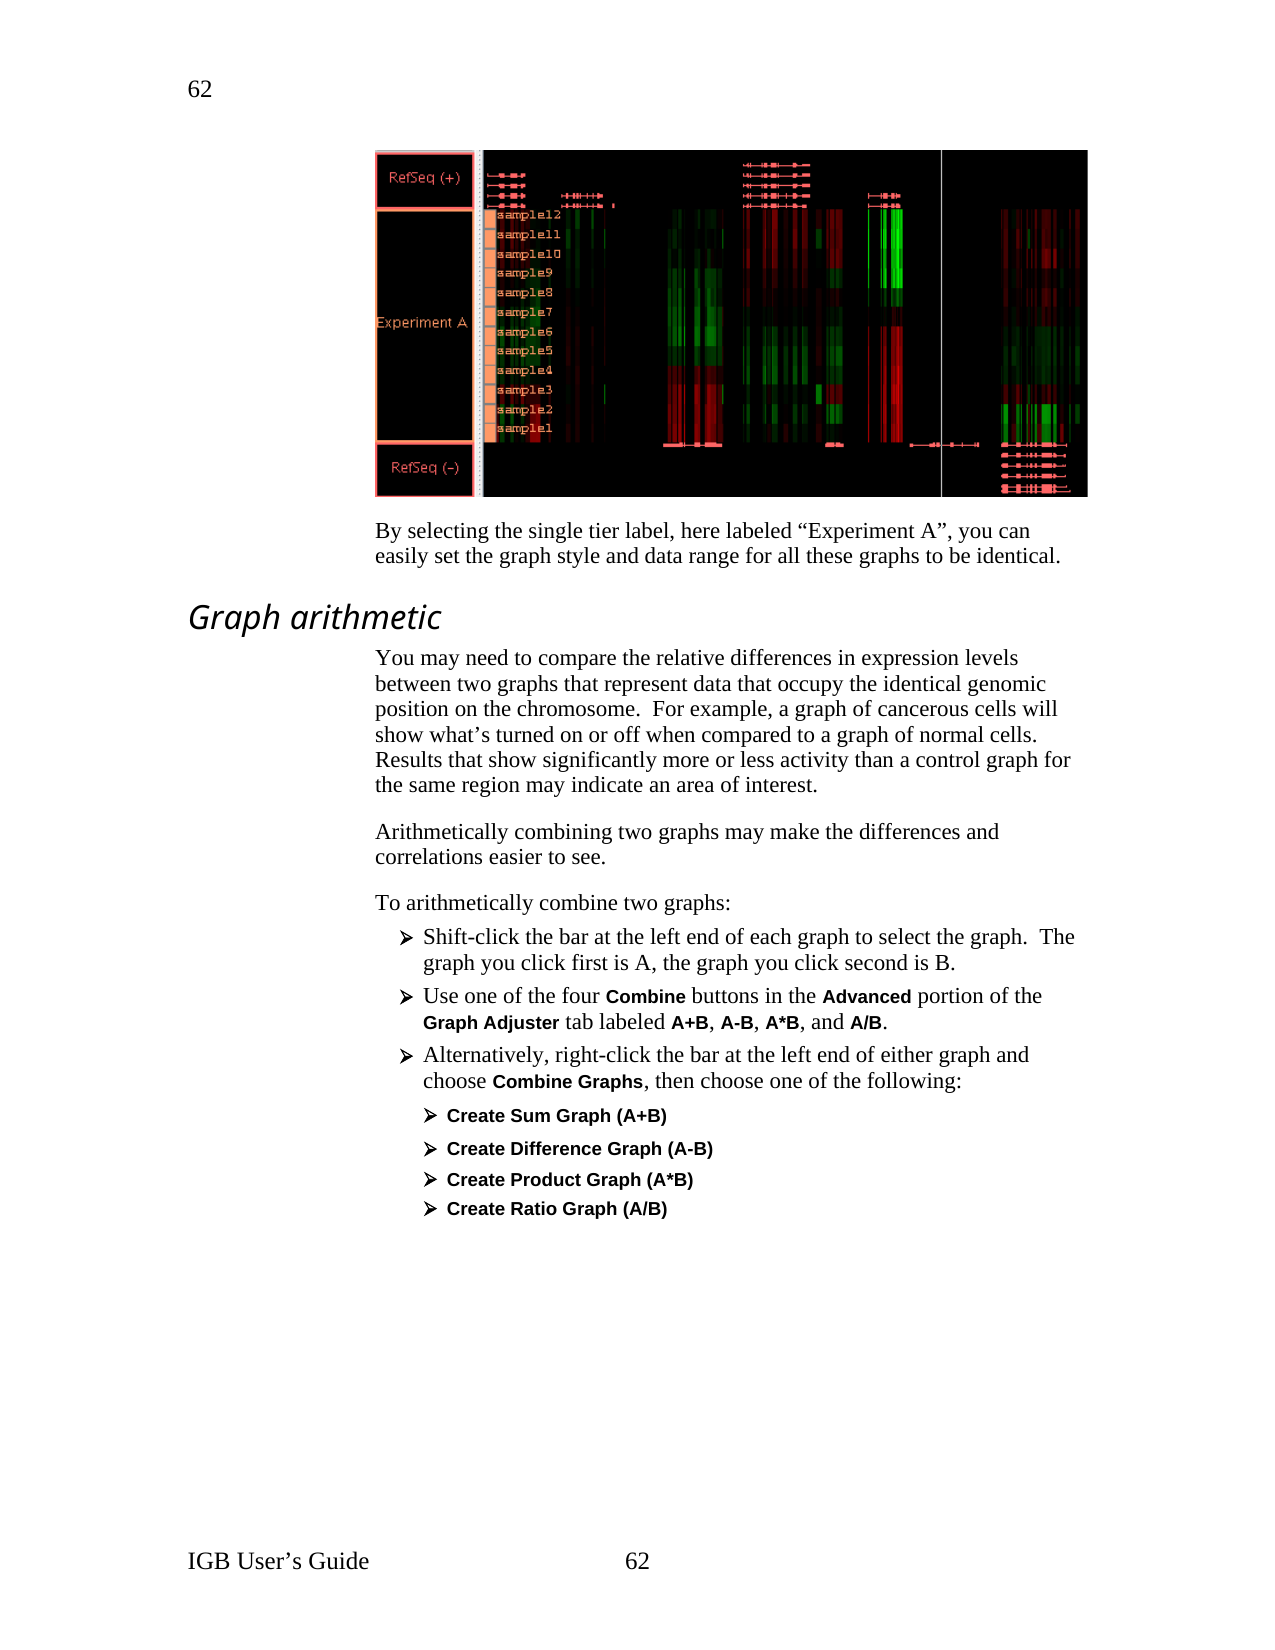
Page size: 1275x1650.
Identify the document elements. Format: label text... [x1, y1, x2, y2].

list Create Difference Graph (A-B) [423, 1135, 1087, 1161]
list Create Product Graph (A*B) [423, 1169, 1087, 1190]
list Create Sum Graph (A+B) [423, 1102, 1087, 1127]
text Arithmetically combining two graphs may make the differences and correlations easier to see. [375, 819, 1087, 869]
list Create Ratio Graph (A/B) [423, 1198, 1087, 1219]
list Use one of the four Combine buttons in the Advanced portion of the Graph Adjuster tab labeled A+B, A-B, A*B, and A/B. [399, 983, 1087, 1034]
picture [375, 150, 1088, 497]
text You may need to compare the relative differences in expression levels between two graphs that represent data that occupy the identical genomic position on the chromosome. For example, a graph of cancerous cells will show what’s turned on or off when compared to a graph of normal cells. Results that show significantly more or less activity than a control graph for the same region may indicate an area of interest. [375, 645, 1087, 798]
subtitle Graph arithmetic [187, 594, 1087, 639]
list Alternatively, right-click the bar at the left end of either graph and choose Combine Graphs, then choose one of the following: [399, 1042, 1087, 1093]
text By selecting the single tier label, here labeled “Experiment A”, you can easily set the graph style and data range for all these graphs to be identical. [375, 518, 1087, 569]
list Shift-click the bar at the left end of each graph to select the graph. The graph you click first is A, the graph you click second is B. [399, 924, 1087, 975]
text To arithmetically combine two graphs: [375, 890, 1087, 916]
